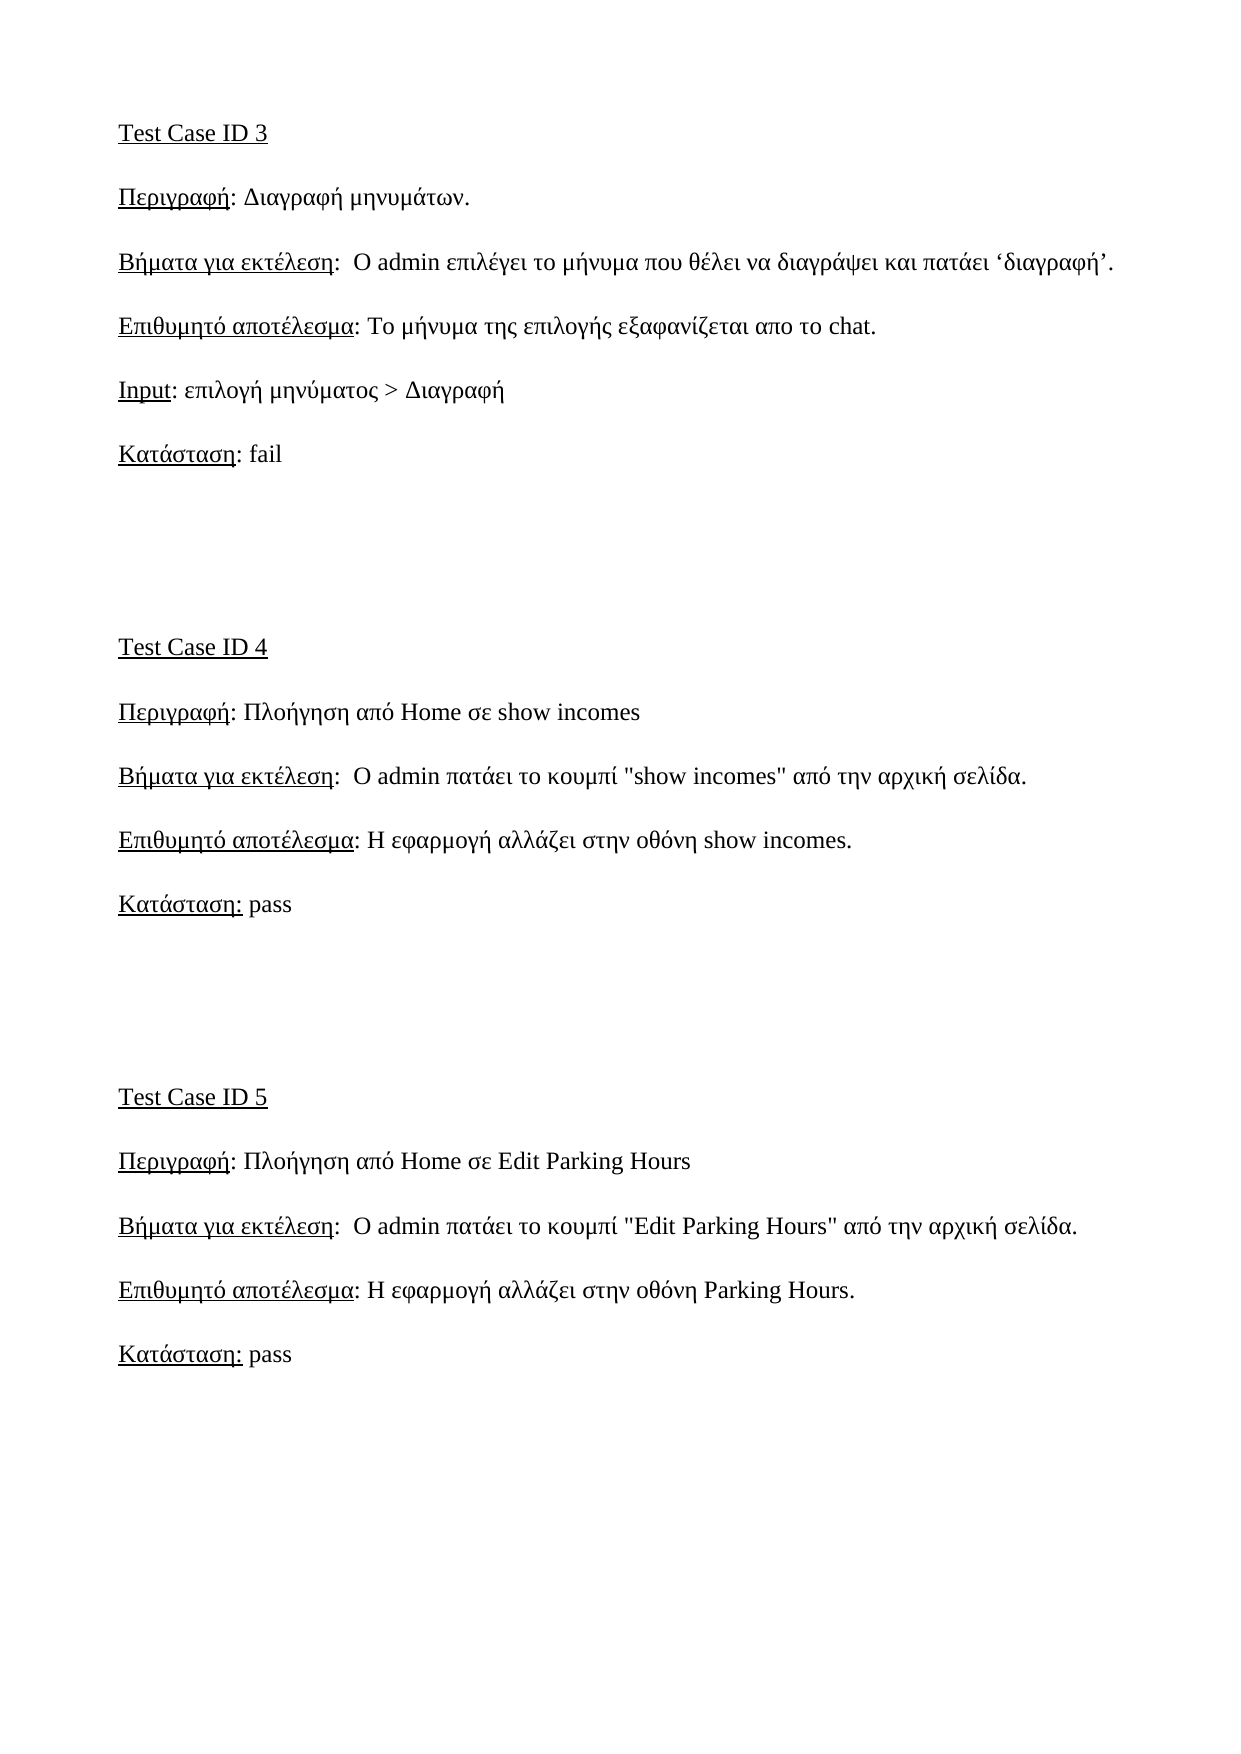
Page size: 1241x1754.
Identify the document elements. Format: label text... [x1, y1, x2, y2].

text Βήματα για εκτέλεση: Ο admin πατάει το κουμπί "show incomes" από την αρχική σελίδα. [118, 761, 1122, 789]
text Περιγραφή: Πλοήγηση από Home σε show incomes [118, 697, 1122, 725]
text Περιγραφή: Πλοήγηση από Home σε Edit Parking Hours [118, 1146, 1122, 1175]
text Βήματα για εκτέλεση: Ο admin πατάει το κουμπί "Edit Parking Hours" από την αρχική σελίδα. [118, 1211, 1122, 1239]
text Κατάσταση: pass [118, 889, 1122, 918]
subtitle Test Case ID 4 [118, 632, 1122, 661]
text Κατάσταση: pass [118, 1339, 1122, 1368]
text Κατάσταση: fail [118, 439, 1122, 468]
text Input: επιλογή μηνύματος > Διαγραφή [118, 375, 1122, 404]
text Επιθυμητό αποτέλεσμα: Το μήνυμα της επιλογής εξαφανίζεται απο το chat. [118, 311, 1122, 340]
subtitle Test Case ID 3 [118, 118, 1122, 147]
text Περιγραφή: Διαγραφή μηνυμάτων. [118, 182, 1122, 211]
text Επιθυμητό αποτέλεσμα: Η εφαρμογή αλλάζει στην οθόνη Parking Hours. [118, 1275, 1122, 1304]
text Βήματα για εκτέλεση: Ο admin επιλέγει το μήνυμα που θέλει να διαγράψει και πατάει ‘διαγραφή’. [118, 247, 1122, 275]
subtitle Test Case ID 5 [118, 1082, 1122, 1111]
text Επιθυμητό αποτέλεσμα: Η εφαρμογή αλλάζει στην οθόνη show incomes. [118, 825, 1122, 854]
